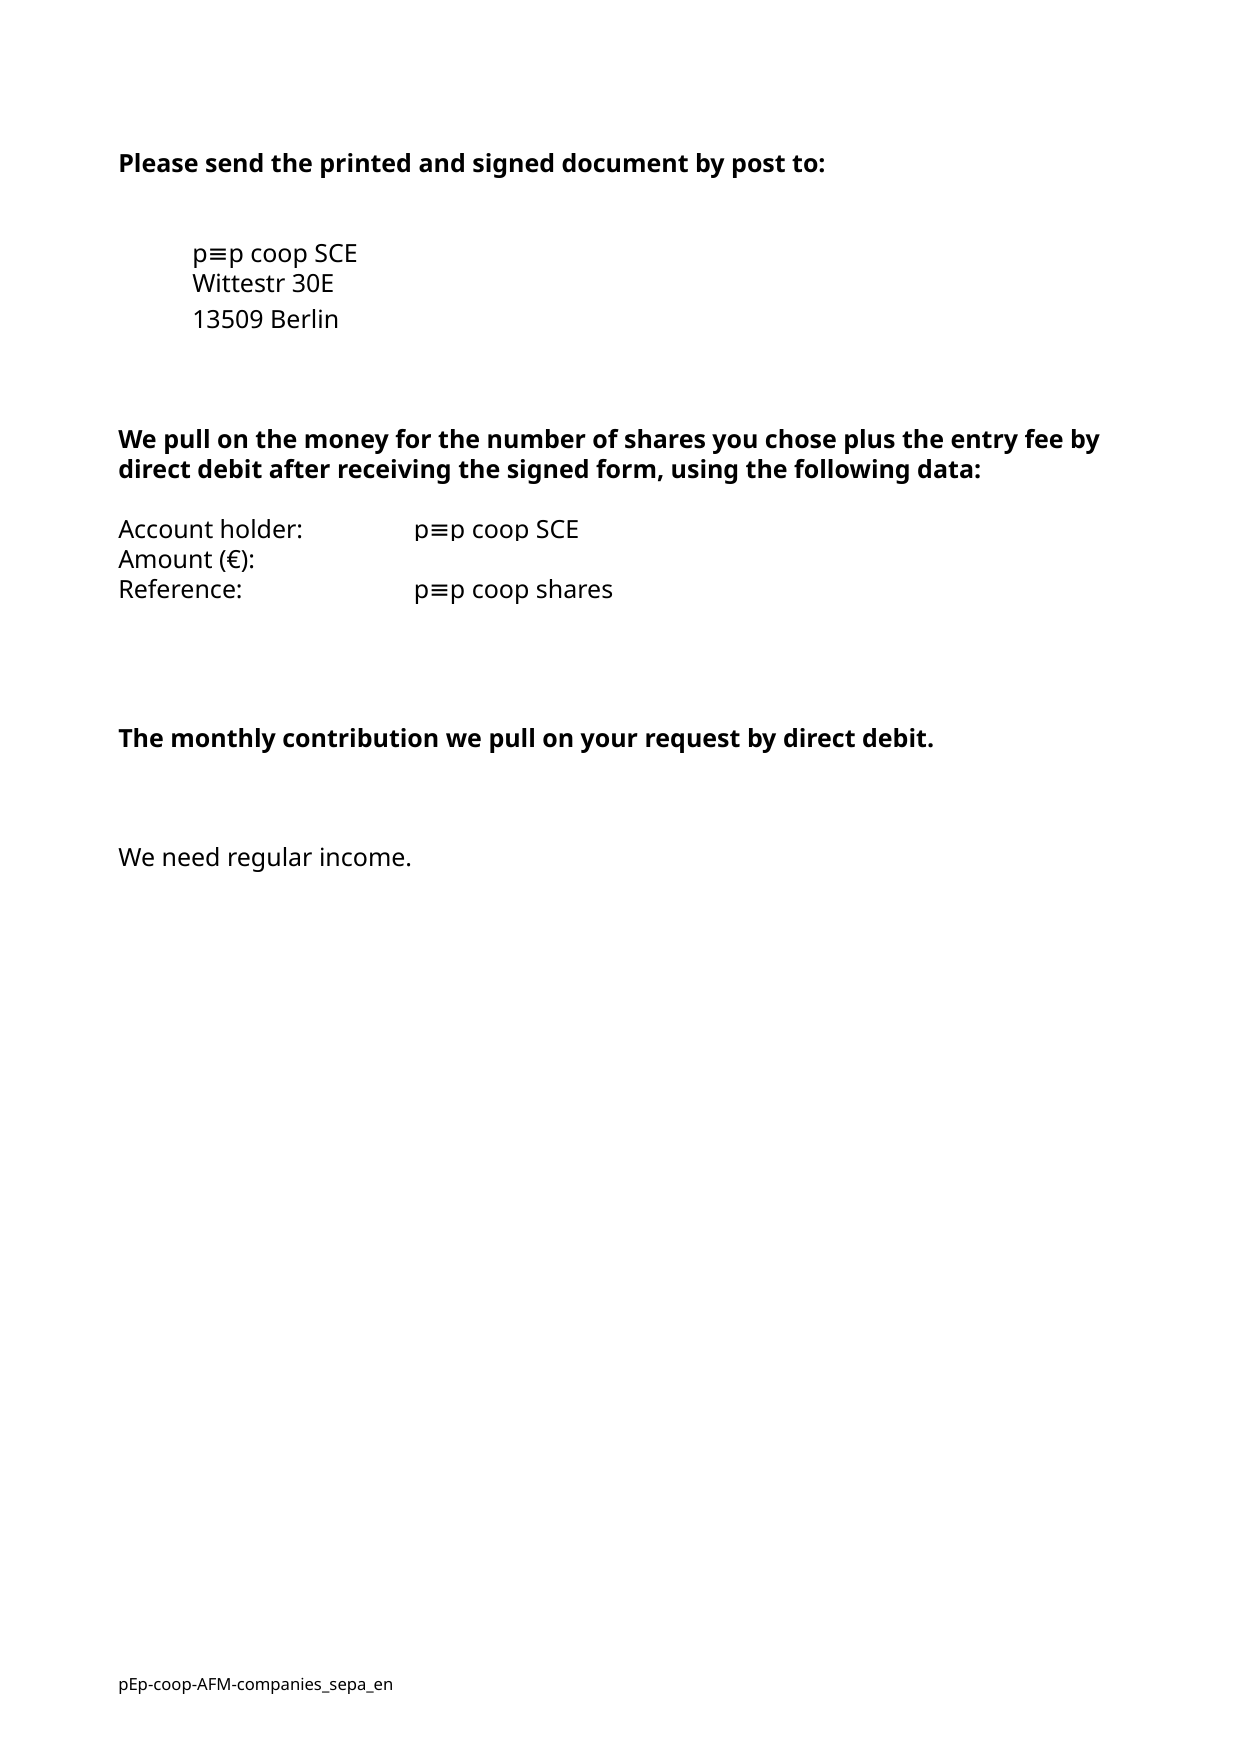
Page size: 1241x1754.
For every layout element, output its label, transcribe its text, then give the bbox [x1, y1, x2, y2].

text Reference: p≡p coop shares [118, 574, 1122, 604]
text We pull on the money for the number of shares you chose plus the entry fee by direct debit after receiving the signed form, using the following data: [118, 424, 1122, 484]
text 13509 Berlin [118, 304, 1122, 334]
text Account holder: p≡p coop SCE [118, 514, 1122, 544]
text Wittestr 30E [118, 268, 1122, 298]
text The monthly contribution we pull on your request by direct debit. [118, 723, 1122, 753]
text Amount (€): [118, 544, 620, 574]
text Please send the printed and signed document by post to: [118, 148, 1122, 178]
text p≡p coop SCE [118, 238, 1122, 268]
text [703, 544, 1122, 574]
text We need regular income. [118, 842, 1122, 872]
